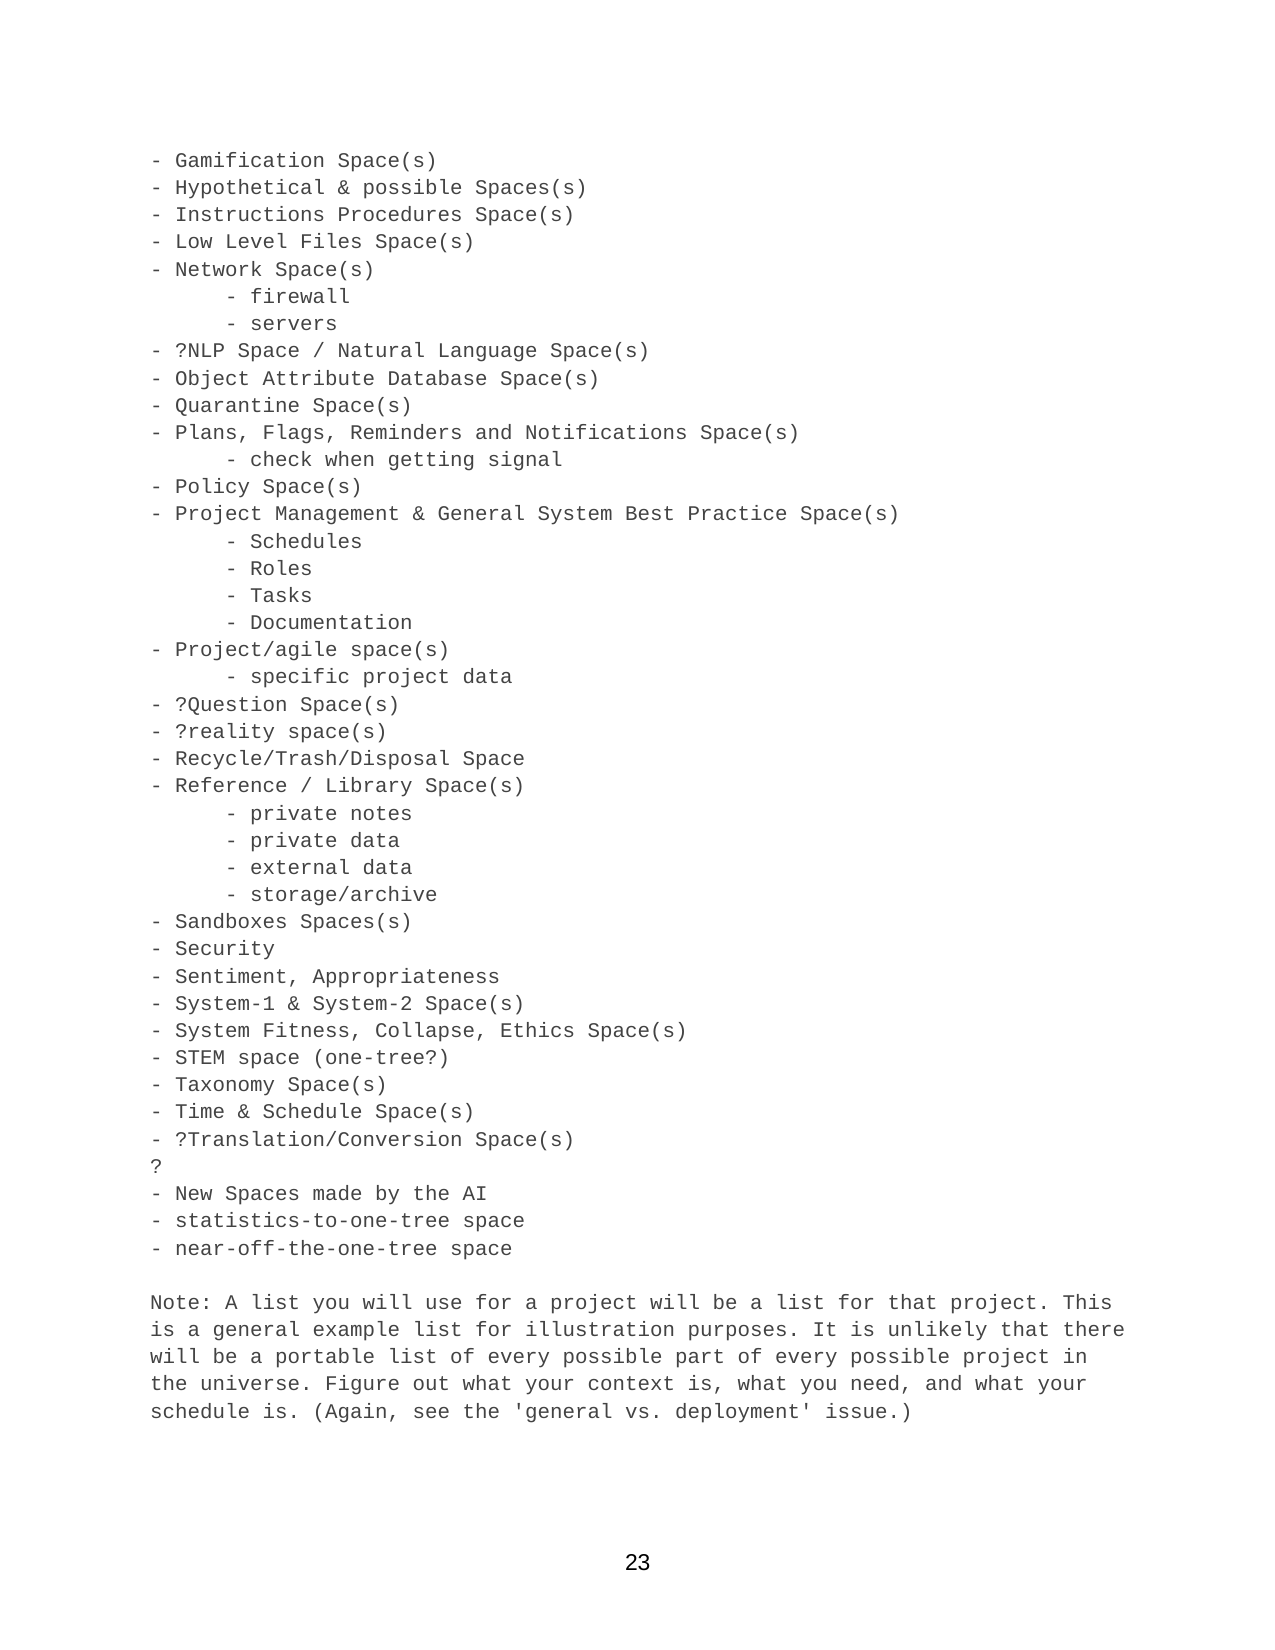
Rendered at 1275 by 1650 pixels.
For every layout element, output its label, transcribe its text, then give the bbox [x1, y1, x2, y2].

text - Tasks [150, 585, 1125, 609]
text - Quarantine Space(s) [150, 395, 1125, 418]
text - STEM space (one-tree?) [150, 1047, 1125, 1071]
text - Recycle/Trash/Disposal Space [150, 748, 1125, 772]
text - Project/agile space(s) [150, 639, 1125, 663]
text - ?reality space(s) [150, 721, 1125, 744]
text - Taxonomy Space(s) [150, 1074, 1125, 1098]
text ? [150, 1156, 1125, 1179]
text - Network Space(s) [150, 259, 1125, 282]
text - Plans, Flags, Reminders and Notifications Space(s) [150, 422, 1125, 446]
text - Gamification Space(s) [150, 150, 1125, 174]
text - Instructions Procedures Space(s) [150, 204, 1125, 228]
text - external data [150, 857, 1125, 881]
text - Time & Schedule Space(s) [150, 1102, 1125, 1125]
text - specific project data [150, 667, 1125, 690]
text - servers [150, 313, 1125, 337]
text - Reference / Library Space(s) [150, 775, 1125, 799]
text - check when getting signal [150, 449, 1125, 473]
text - firewall [150, 286, 1125, 309]
text - ?Translation/Conversion Space(s) [150, 1129, 1125, 1152]
text - statistics-to-one-tree space [150, 1210, 1125, 1234]
text - Object Attribute Database Space(s) [150, 367, 1125, 391]
text - Sandboxes Spaces(s) [150, 911, 1125, 935]
text - System Fitness, Collapse, Ethics Space(s) [150, 1020, 1125, 1044]
text - ?NLP Space / Natural Language Space(s) [150, 340, 1125, 364]
text - private data [150, 830, 1125, 853]
text - Policy Space(s) [150, 476, 1125, 500]
text - Sentiment, Appropriateness [150, 966, 1125, 989]
text - Hypothetical & possible Spaces(s) [150, 177, 1125, 201]
text - System-1 & System-2 Space(s) [150, 993, 1125, 1016]
text - storage/archive [150, 884, 1125, 908]
text - near-off-the-one-tree space [150, 1237, 1125, 1261]
text - private notes [150, 802, 1125, 826]
text - Roles [150, 558, 1125, 581]
text Note: A list you will use for a project will be a list for that project. This is a general example list for illustration purposes. It is unlikely that there will be a portable list of every possible part of every possible project in the universe. Figure out what your context is, what you need, and what your schedule is. (Again, see the 'general vs. deployment' issue.) [150, 1292, 1125, 1424]
text - Project Management & General System Best Practice Space(s) [150, 503, 1125, 527]
text - Low Level Files Space(s) [150, 232, 1125, 255]
text - New Spaces made by the AI [150, 1183, 1125, 1207]
text - Documentation [150, 612, 1125, 636]
text - ?Question Space(s) [150, 694, 1125, 717]
text - Schedules [150, 531, 1125, 554]
text - Security [150, 938, 1125, 962]
